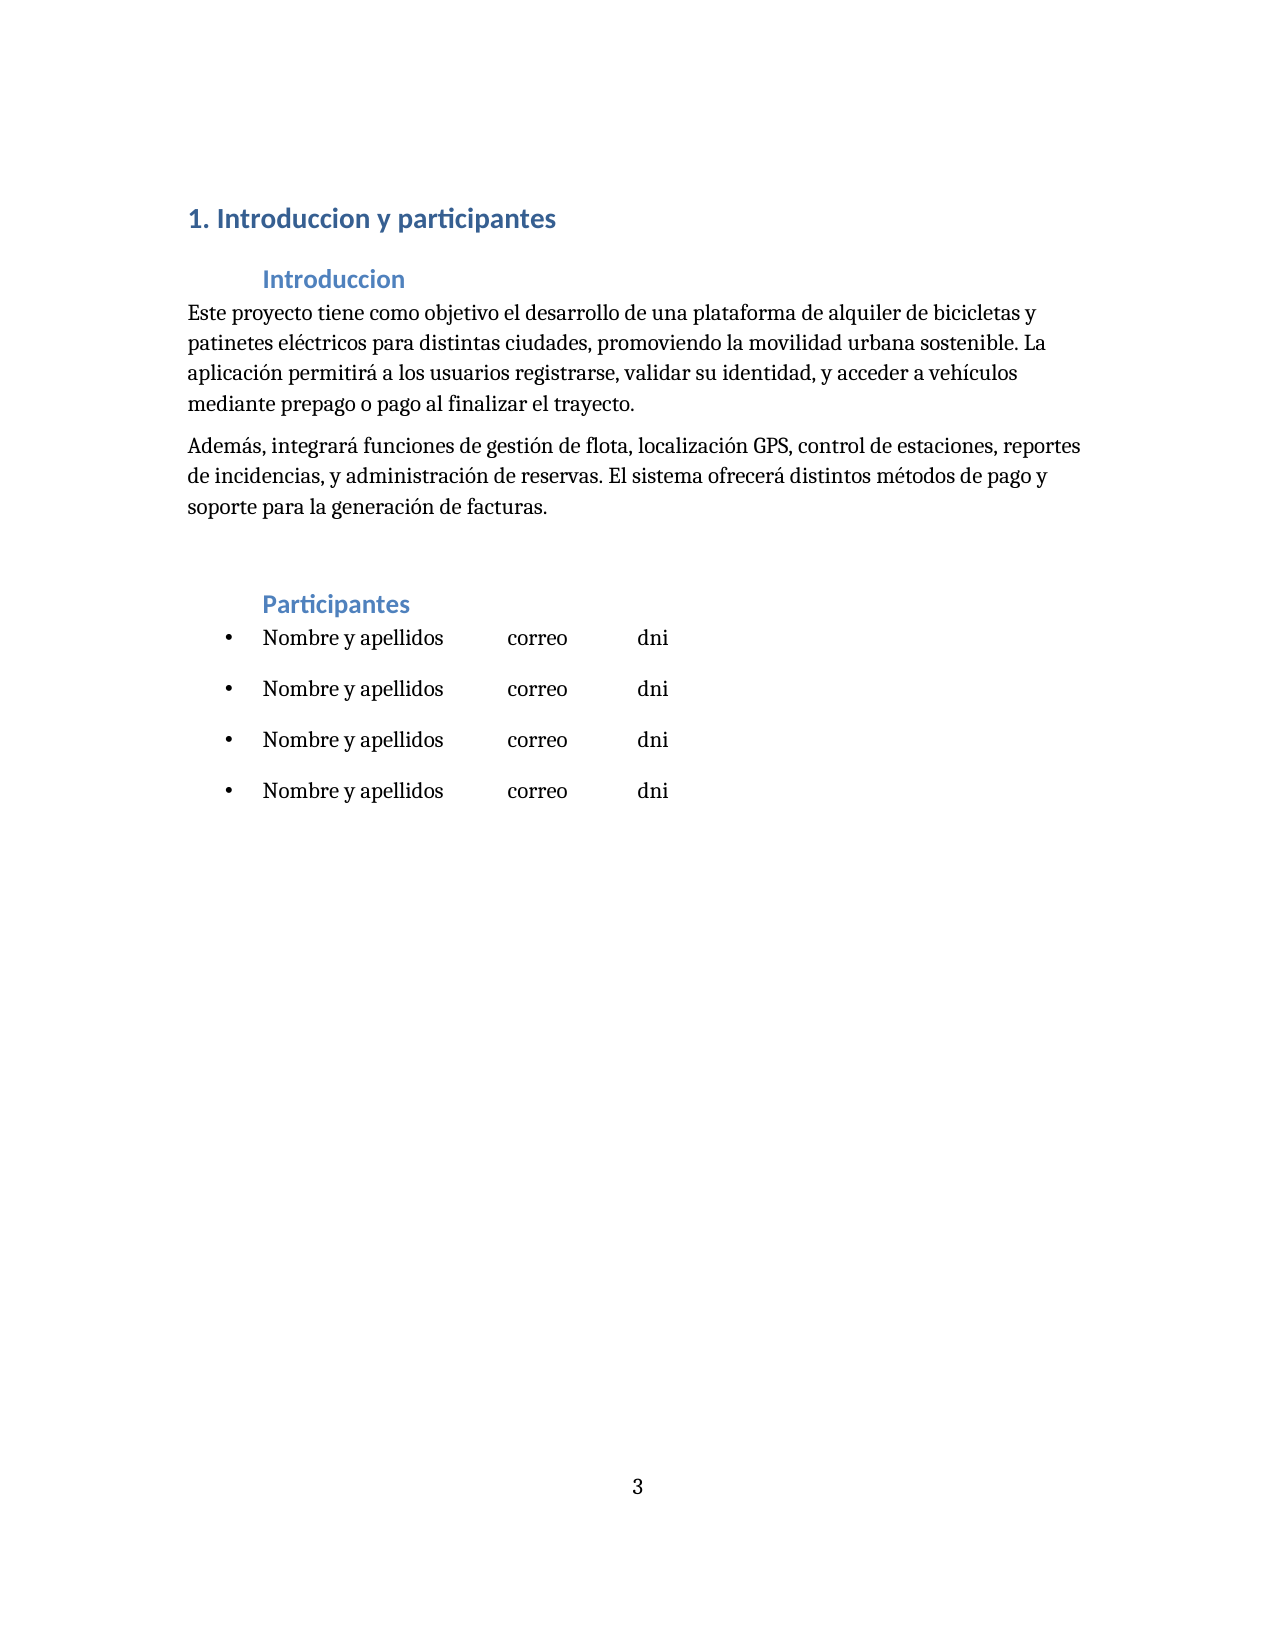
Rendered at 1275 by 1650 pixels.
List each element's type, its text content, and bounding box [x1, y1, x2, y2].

text Este proyecto tiene como objetivo el desarrollo de una plataforma de alquiler de bicicletas y patinetes eléctricos para distintas ciudades, promoviendo la movilidad urbana sostenible. La aplicación permitirá a los usuarios registrarse, validar su identidad, y acceder a vehículos mediante prepago o pago al finalizar el trayecto. [187, 300, 1087, 417]
list Nombre y apellidos correo dni [225, 778, 1087, 804]
list Nombre y apellidos correo dni [225, 676, 1087, 702]
subtitle Introduccion [187, 262, 1087, 295]
subtitle Participantes [187, 587, 1087, 620]
text Además, integrará funciones de gestión de flota, localización GPS, control de estaciones, reportes de incidencias, y administración de reservas. El sistema ofrecerá distintos métodos de pago y soporte para la generación de facturas. [187, 433, 1087, 520]
list Nombre y apellidos correo dni [225, 625, 1087, 651]
subtitle 1. Introduccion y participantes [187, 200, 1087, 236]
list Nombre y apellidos correo dni [225, 727, 1087, 753]
